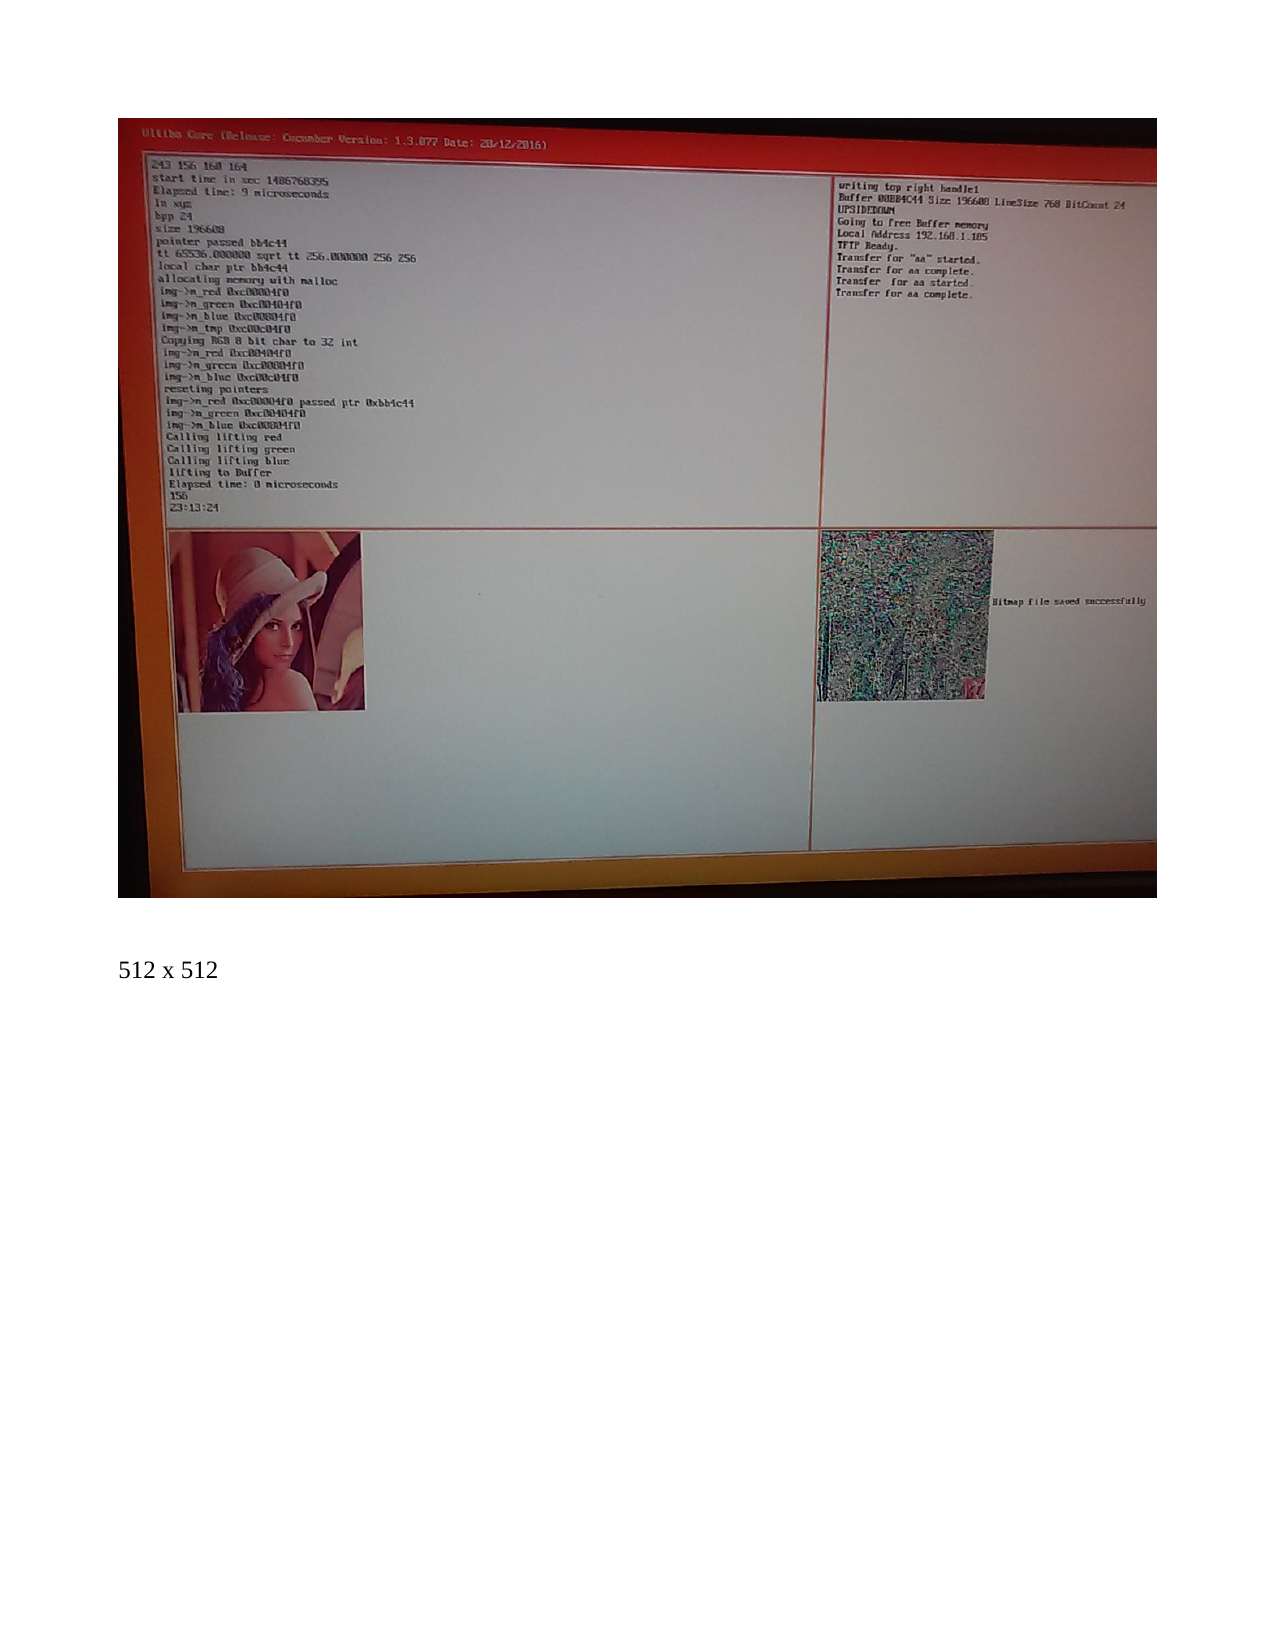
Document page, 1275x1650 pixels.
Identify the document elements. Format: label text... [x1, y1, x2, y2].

picture [118, 118, 1157, 898]
text 512 x 512 [118, 955, 1157, 983]
